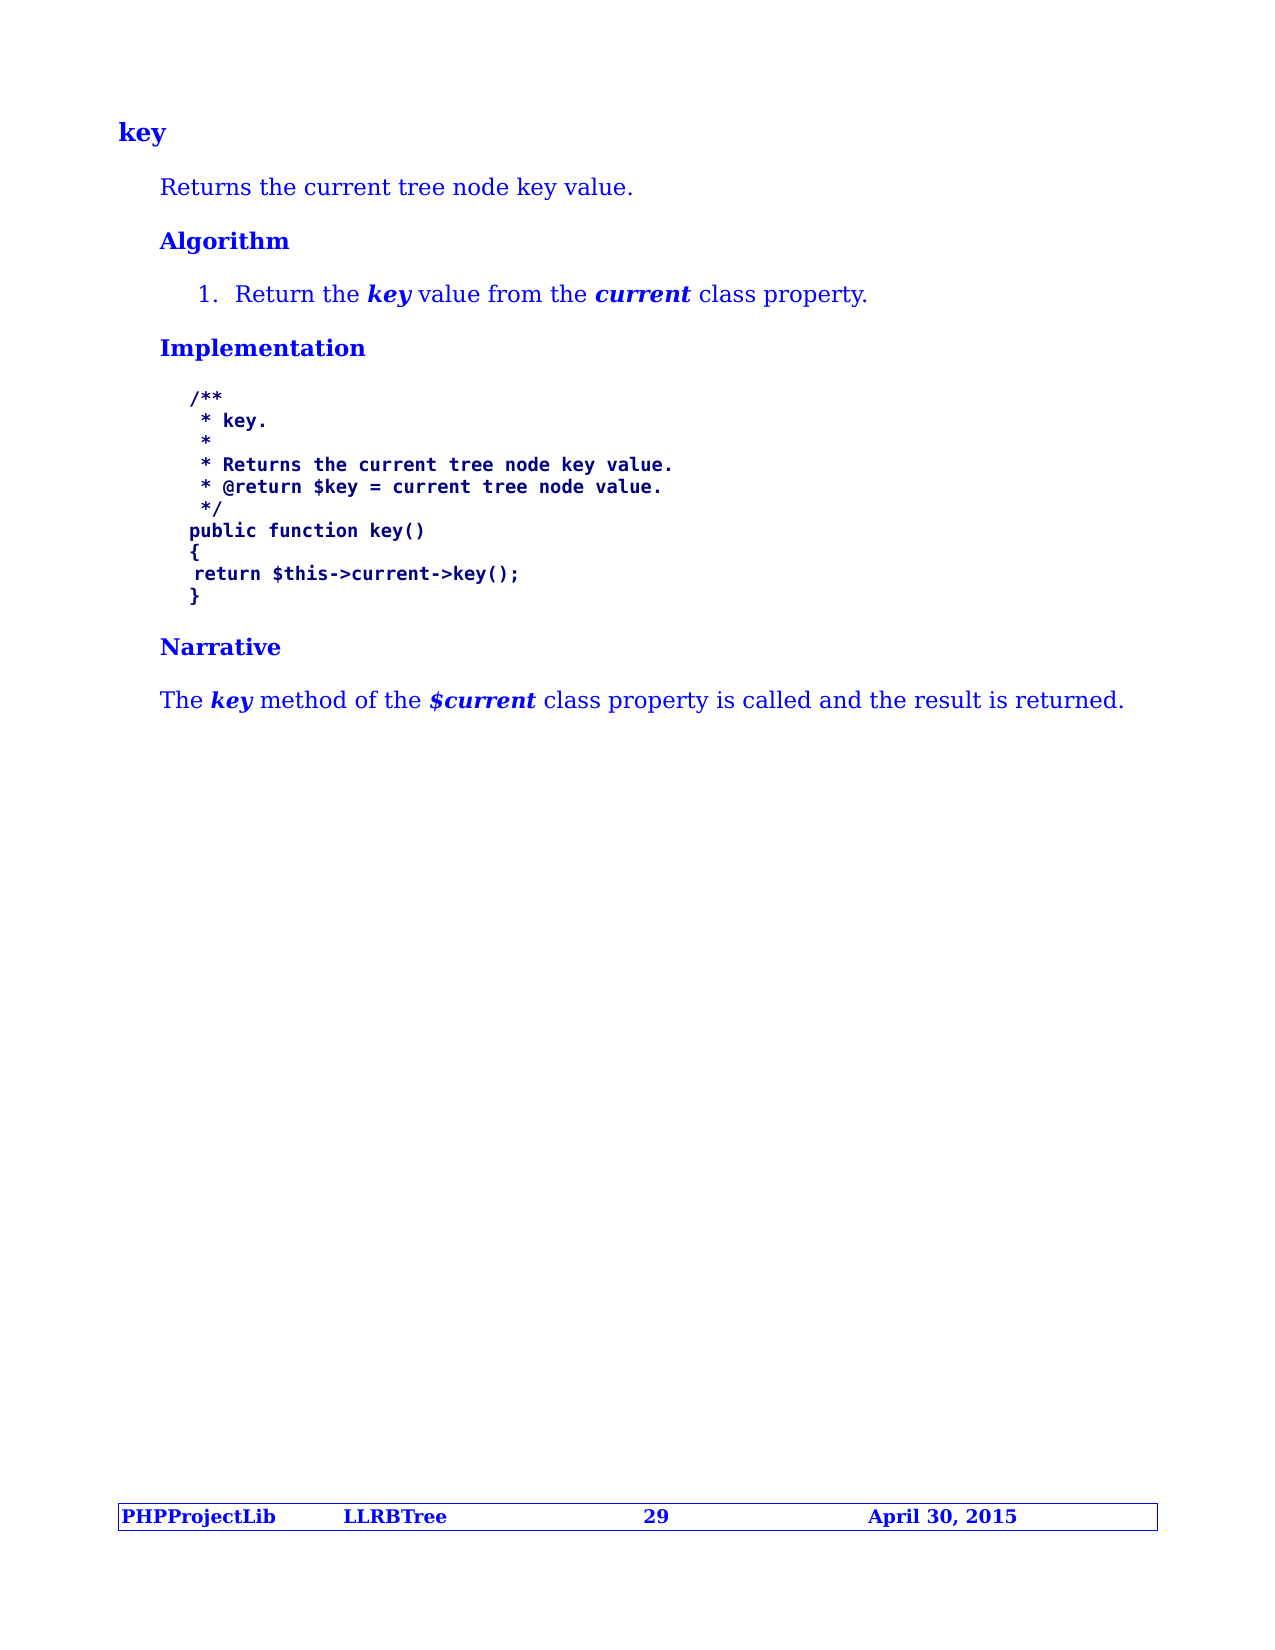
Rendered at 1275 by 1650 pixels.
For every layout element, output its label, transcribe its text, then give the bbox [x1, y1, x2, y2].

text Narrative [159, 634, 1157, 661]
list Return the key value from the current class property. [197, 281, 1157, 308]
text Algorithm [159, 227, 1157, 254]
list return $this->current->key(); [189, 563, 1157, 585]
text Implementation [159, 335, 1157, 362]
list * @return $key = current tree node value. [189, 476, 1157, 498]
list * Returns the current tree node key value. [189, 454, 1157, 476]
text The key method of the $current class property is called and the result is returned. [159, 687, 1157, 714]
list * key. [189, 410, 1157, 432]
list public function key() [189, 520, 1157, 542]
list { [189, 542, 1157, 563]
list /** [189, 388, 1157, 410]
text Returns the current tree node key value. [159, 174, 1157, 201]
title key [118, 118, 1157, 147]
list */ [189, 498, 1157, 520]
list * [189, 432, 1157, 454]
list } [189, 585, 1157, 607]
